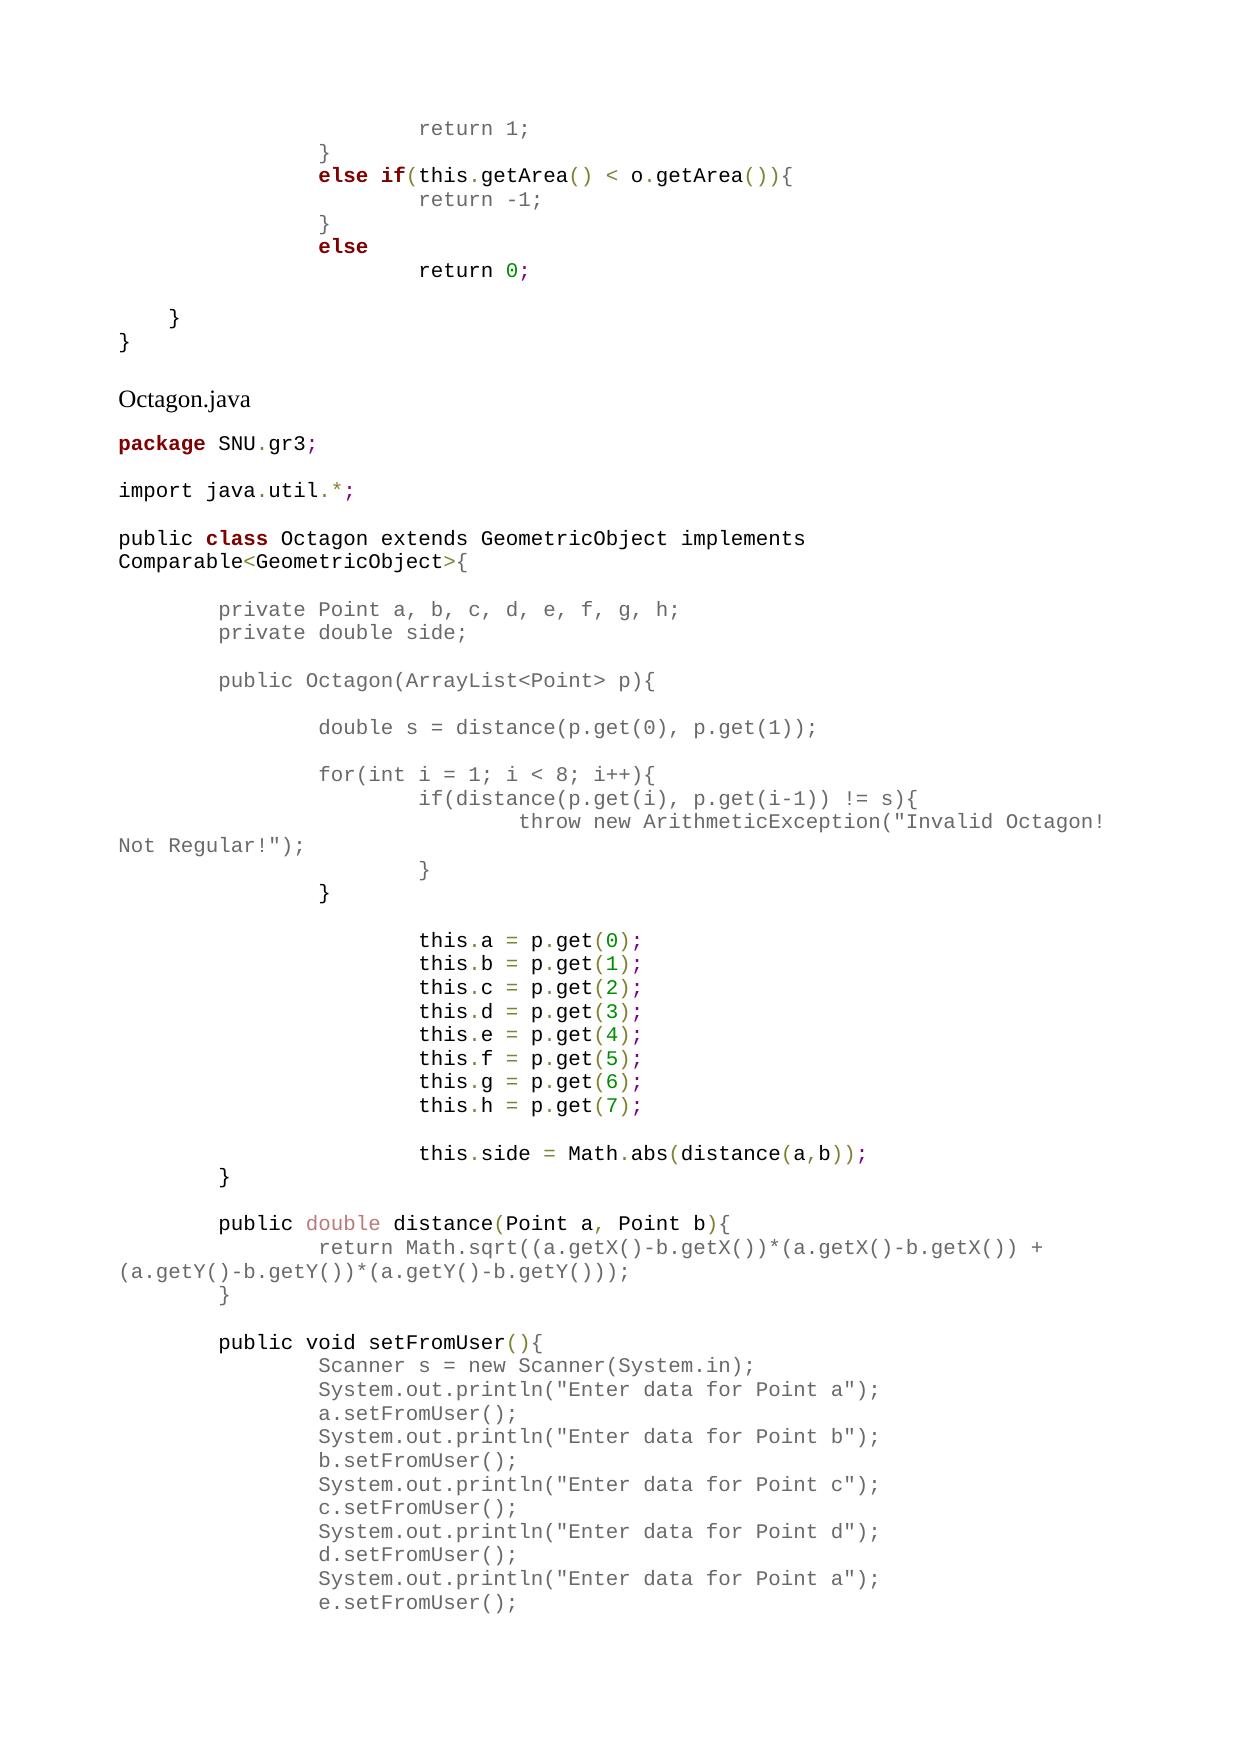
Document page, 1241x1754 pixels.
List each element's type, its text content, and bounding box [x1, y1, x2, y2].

text } [118, 142, 1122, 165]
text d.setFromUser(); [118, 1544, 1122, 1568]
text System.out.println("Enter data for Point d"); [118, 1521, 1122, 1544]
text throw new ArithmeticException("Invalid Octagon! Not Regular!"); [118, 811, 1122, 859]
text Scanner s = new Scanner(System.in); [118, 1355, 1122, 1379]
text b.setFromUser(); [118, 1450, 1122, 1473]
text } [118, 307, 1122, 331]
text this.a = p.get(0); [118, 930, 1122, 953]
text System.out.println("Enter data for Point a"); [118, 1568, 1122, 1592]
text System.out.println("Enter data for Point a"); [118, 1379, 1122, 1403]
text import java.util.*; [118, 480, 1122, 504]
text System.out.println("Enter data for Point c"); [118, 1473, 1122, 1497]
text c.setFromUser(); [118, 1497, 1122, 1521]
text this.d = p.get(3); [118, 1001, 1122, 1024]
text } [118, 882, 1122, 906]
text return -1; [118, 189, 1122, 213]
text private Point a, b, c, d, e, f, g, h; [118, 599, 1122, 622]
text return 0; [118, 260, 1122, 284]
text this.side = Math.abs(distance(a,b)); [118, 1142, 1122, 1166]
text private double side; [118, 622, 1122, 646]
text else [118, 236, 1122, 260]
text else if(this.getArea() < o.getArea()){ [118, 165, 1122, 189]
text return Math.sqrt((a.getX()-b.getX())*(a.getX()-b.getX()) + (a.getY()-b.getY())*(a.getY()-b.getY())); [118, 1237, 1122, 1284]
text e.setFromUser(); [118, 1592, 1122, 1615]
text this.c = p.get(2); [118, 977, 1122, 1001]
text public double distance(Point a, Point b){ [118, 1213, 1122, 1237]
text Octagon.java [118, 384, 1122, 413]
text double s = distance(p.get(0), p.get(1)); [118, 717, 1122, 741]
text } [118, 1284, 1122, 1308]
text public Octagon(ArrayList<Point> p){ [118, 669, 1122, 693]
text package SNU.gr3; [118, 433, 1122, 457]
text } [118, 331, 1122, 354]
text public void setFromUser(){ [118, 1332, 1122, 1355]
text for(int i = 1; i < 8; i++){ [118, 764, 1122, 788]
text public class Octagon extends GeometricObject implements Comparable<GeometricObject>{ [118, 528, 1122, 575]
text } [118, 859, 1122, 882]
text System.out.println("Enter data for Point b"); [118, 1426, 1122, 1450]
text this.b = p.get(1); [118, 953, 1122, 977]
text if(distance(p.get(i), p.get(i-1)) != s){ [118, 788, 1122, 811]
text this.e = p.get(4); [118, 1024, 1122, 1048]
text return 1; [118, 118, 1122, 142]
text } [118, 213, 1122, 236]
text } [118, 1166, 1122, 1190]
text this.f = p.get(5); [118, 1048, 1122, 1072]
text this.g = p.get(6); [118, 1072, 1122, 1095]
text this.h = p.get(7); [118, 1095, 1122, 1119]
text a.setFromUser(); [118, 1403, 1122, 1426]
